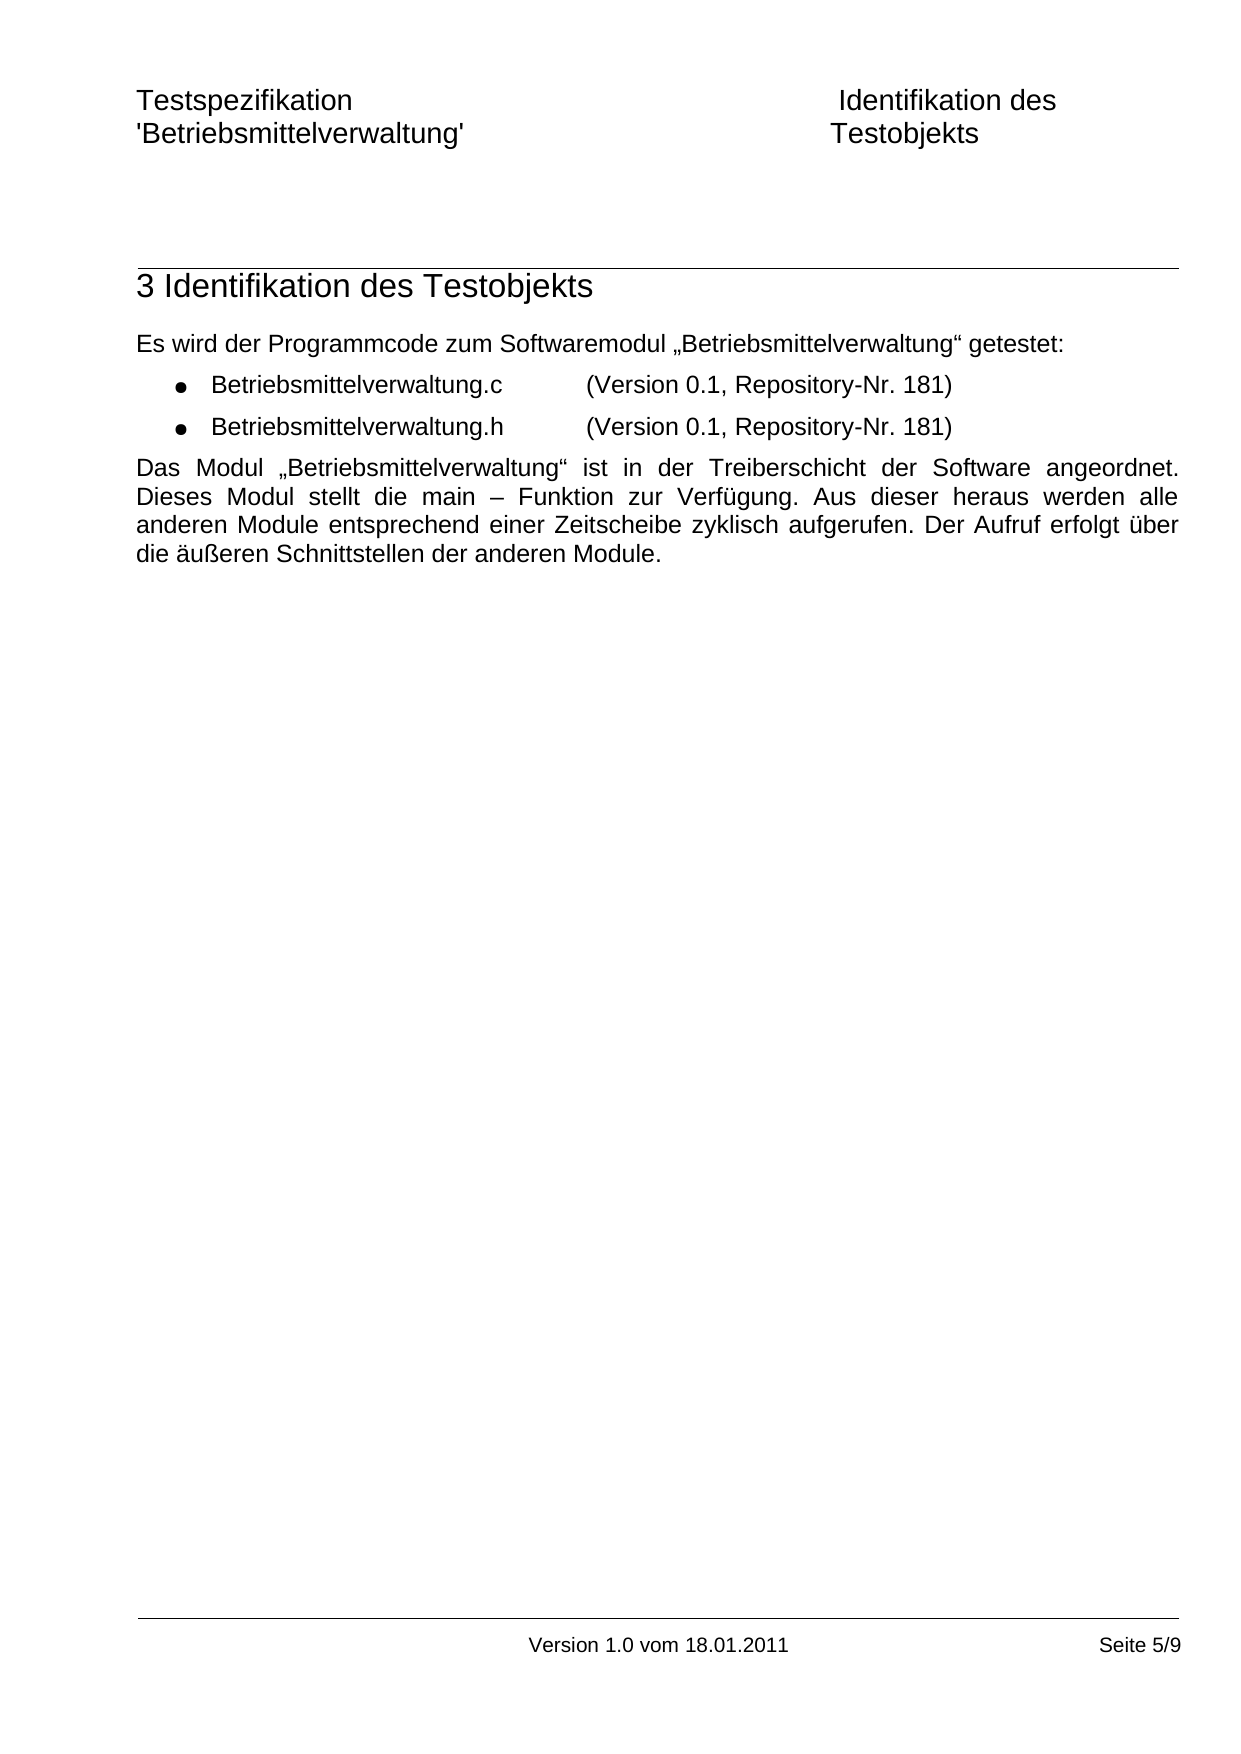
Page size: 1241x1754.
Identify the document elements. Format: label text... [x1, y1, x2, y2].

list Betriebsmittelverwaltung.h (Version 0.1, Repository-Nr. 181) [173, 412, 1181, 441]
text Es wird der Programmcode zum Softwaremodul „Betriebsmittelverwaltung“ getestet: [136, 329, 1181, 358]
list Betriebsmittelverwaltung.c (Version 0.1, Repository-Nr. 181) [173, 371, 1181, 399]
subtitle Identifikation des Testobjekts [136, 289, 526, 304]
text Das Modul „Betriebsmittelverwaltung“ ist in der Treiberschicht der Software angeordnet. Dieses Modul stellt die main – Funktion zur Verfügung. Aus dieser heraus werden alle anderen Module entsprechend einer Zeitscheibe zyklisch aufgerufen. Der Aufruf erfolgt über die äußeren Schnittstellen der anderen Module. [136, 453, 1181, 568]
subtitle Identifikation des Testobjekts [527, 289, 1181, 304]
